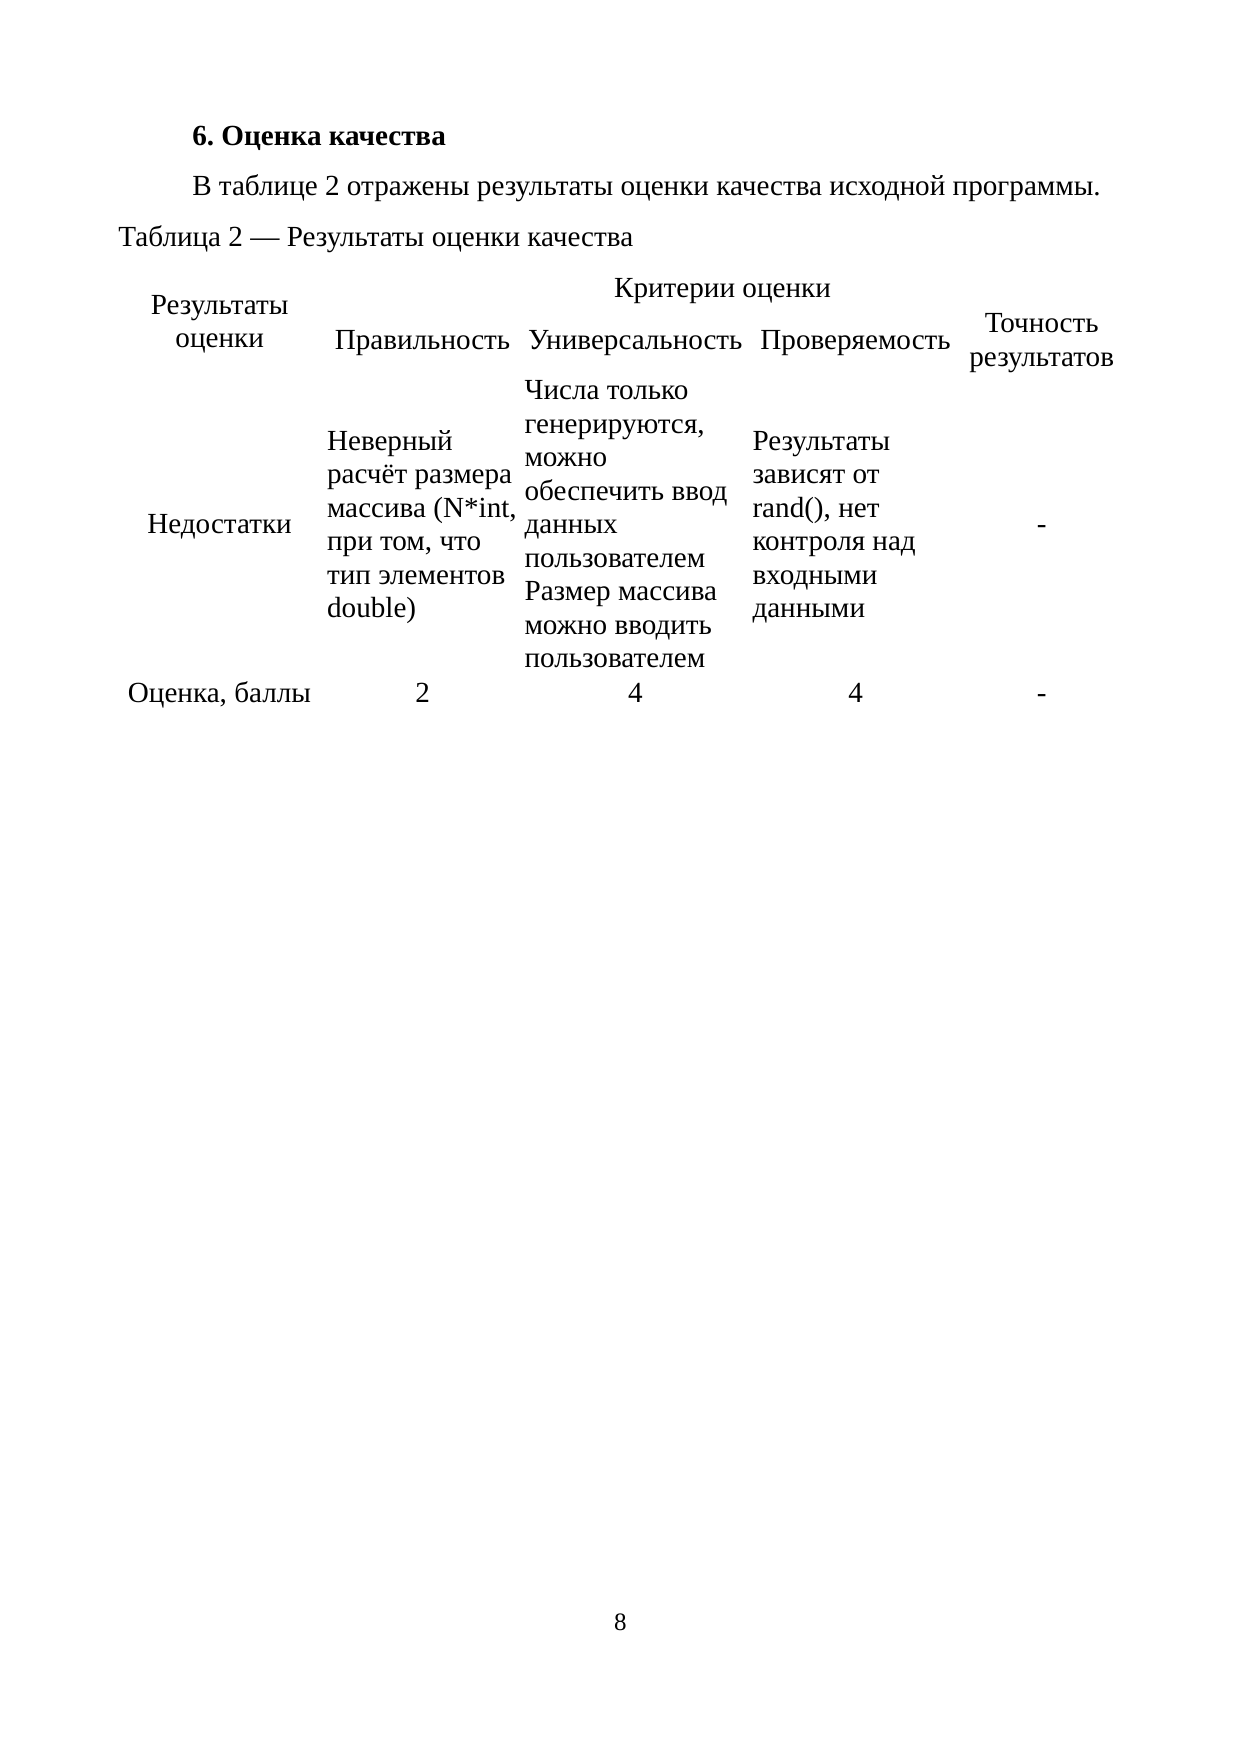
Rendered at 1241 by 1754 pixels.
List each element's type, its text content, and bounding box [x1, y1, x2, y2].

table_cell 2 [324, 674, 521, 710]
table_cell 4 [521, 674, 749, 710]
table_header Результаты оценки [115, 269, 324, 372]
text Таблица 2 — Результаты оценки качества [118, 219, 1122, 252]
table_cell Универсальность [521, 305, 749, 372]
table_cell - [962, 372, 1121, 674]
table_cell Оценка, баллы [115, 674, 324, 710]
table_cell Числа только генерируются, можно обеспечить ввод данных пользователем Размер массива можно вводить пользователем [521, 372, 749, 674]
table_cell Результаты зависят от rand(), нет контроля над входными данными [749, 372, 962, 674]
table_header Критерии оценки [324, 269, 1121, 305]
table_cell Правильность [324, 305, 521, 372]
table_cell - [962, 674, 1121, 710]
table_cell Недостатки [115, 372, 324, 674]
table_cell 4 [749, 674, 962, 710]
table_cell Неверный расчёт размера массива (N*int, при том, что тип элементов double) [324, 372, 521, 674]
subtitle 6. Оценка качества [118, 118, 1122, 152]
table_cell Проверяемость [749, 305, 962, 372]
table_cell Точность результатов [962, 305, 1121, 372]
text В таблице 2 отражены результаты оценки качества исходной программы. [118, 168, 1122, 202]
